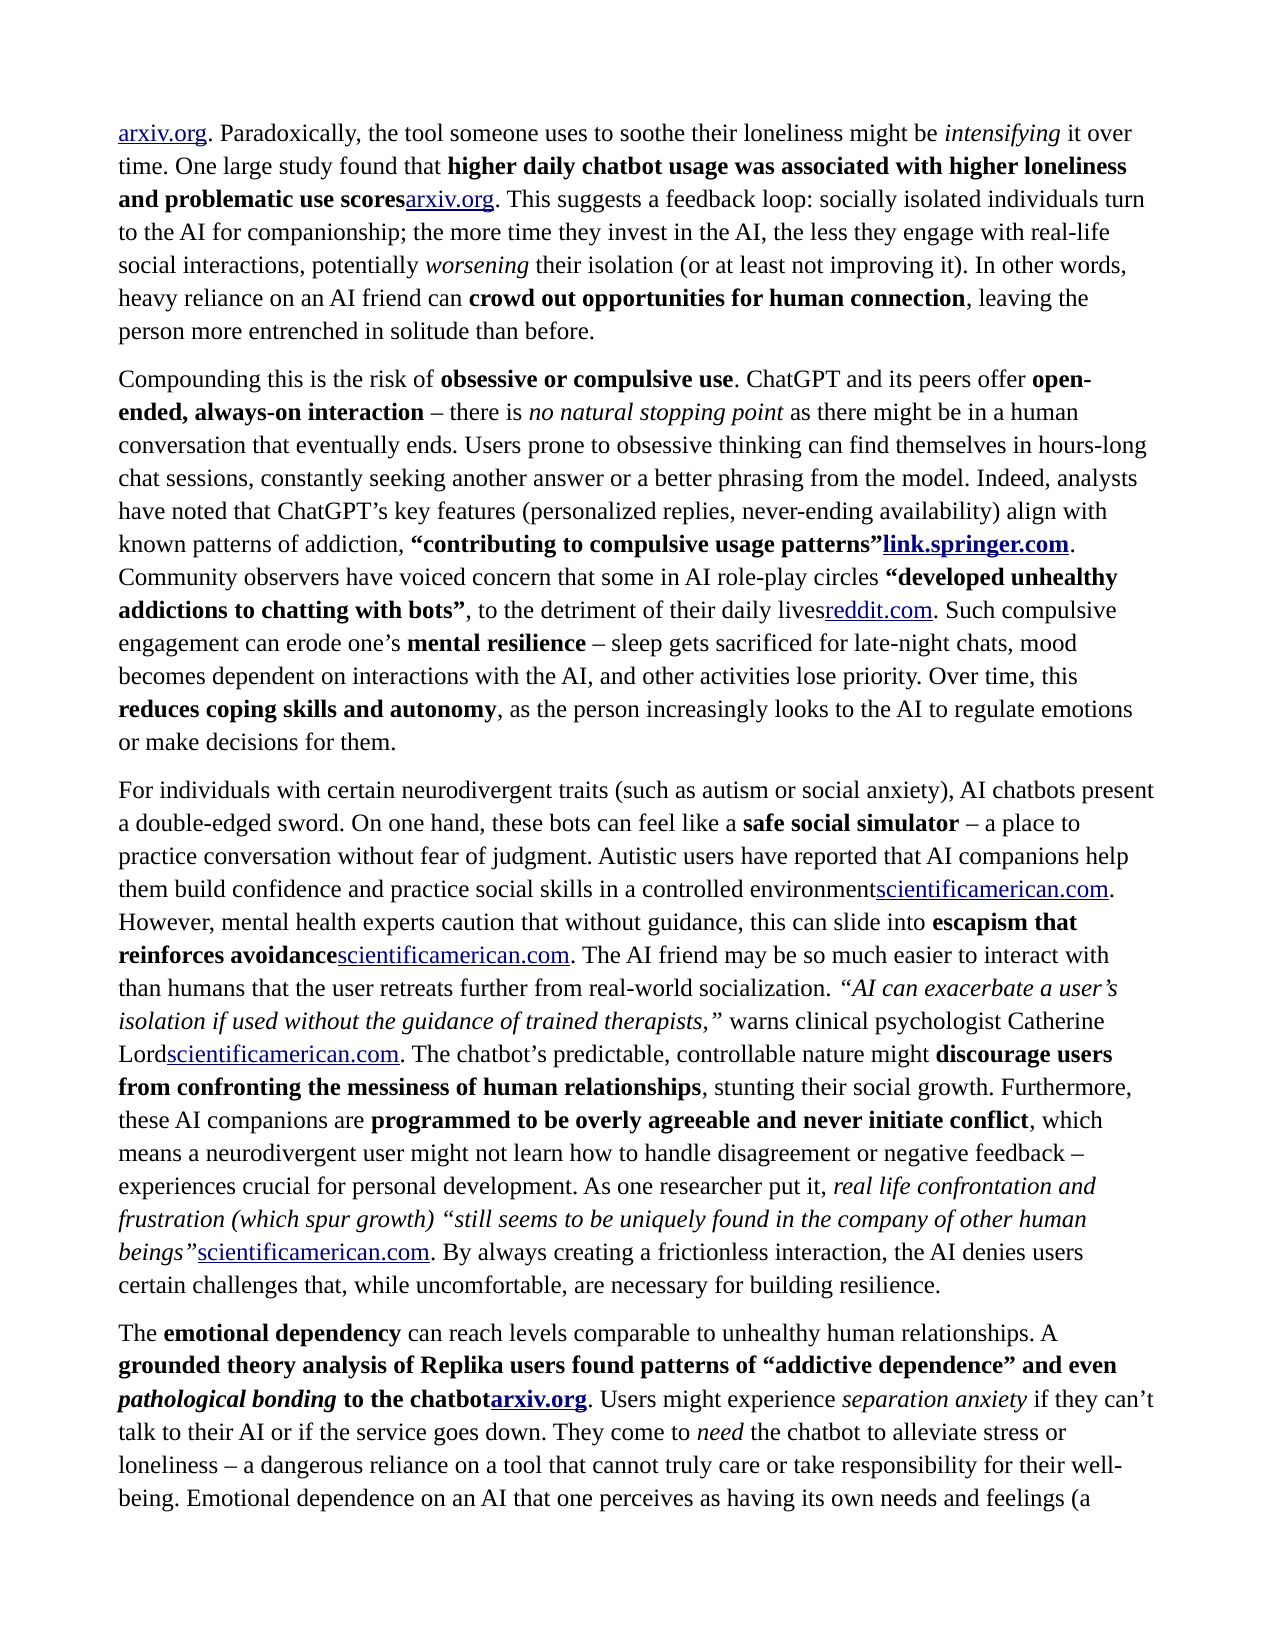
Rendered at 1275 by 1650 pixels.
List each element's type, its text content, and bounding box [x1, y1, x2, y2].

text Compounding this is the risk of obsessive or compulsive use. ChatGPT and its peers offer open-ended, always-on interaction – there is no natural stopping point as there might be in a human conversation that eventually ends. Users prone to obsessive thinking can find themselves in hours-long chat sessions, constantly seeking another answer or a better phrasing from the model. Indeed, analysts have noted that ChatGPT’s key features (personalized replies, never-ending availability) align with known patterns of addiction, “contributing to compulsive usage patterns”​link.springer.com. Community observers have voiced concern that some in AI role-play circles “developed unhealthy addictions to chatting with bots”, to the detriment of their daily lives​reddit.com. Such compulsive engagement can erode one’s mental resilience – sleep gets sacrificed for late-night chats, mood becomes dependent on interactions with the AI, and other activities lose priority. Over time, this reduces coping skills and autonomy, as the person increasingly looks to the AI to regulate emotions or make decisions for them. [118, 364, 1157, 756]
text The emotional dependency can reach levels comparable to unhealthy human relationships. A grounded theory analysis of Replika users found patterns of “addictive dependence” and even pathological bonding to the chatbot​arxiv.org. Users might experience separation anxiety if they can’t talk to their AI or if the service goes down. They come to need the chatbot to alleviate stress or loneliness – a dangerous reliance on a tool that cannot truly care or take responsibility for their well-being. Emotional dependence on an AI that one perceives as having its own needs and feelings (a [118, 1318, 1157, 1511]
text For individuals with certain neurodivergent traits (such as autism or social anxiety), AI chatbots present a double-edged sword. On one hand, these bots can feel like a safe social simulator – a place to practice conversation without fear of judgment. Autistic users have reported that AI companions help them build confidence and practice social skills in a controlled environment​scientificamerican.com. However, mental health experts caution that without guidance, this can slide into escapism that reinforces avoidance​scientificamerican.com. The AI friend may be so much easier to interact with than humans that the user retreats further from real-world socialization. “AI can exacerbate a user’s isolation if used without the guidance of trained therapists,” warns clinical psychologist Catherine Lord​scientificamerican.com. The chatbot’s predictable, controllable nature might discourage users from confronting the messiness of human relationships, stunting their social growth. Furthermore, these AI companions are programmed to be overly agreeable and never initiate conflict, which means a neurodivergent user might not learn how to handle disagreement or negative feedback – experiences crucial for personal development. As one researcher put it, real life confrontation and frustration (which spur growth) “still seems to be uniquely found in the company of other human beings”​scientificamerican.com. By always creating a frictionless interaction, the AI denies users certain challenges that, while uncomfortable, are necessary for building resilience. [118, 775, 1157, 1299]
text arxiv.org. Paradoxically, the tool someone uses to soothe their loneliness might be intensifying it over time. One large study found that higher daily chatbot usage was associated with higher loneliness and problematic use scores​arxiv.org. This suggests a feedback loop: socially isolated individuals turn to the AI for companionship; the more time they invest in the AI, the less they engage with real-life social interactions, potentially worsening their isolation (or at least not improving it). In other words, heavy reliance on an AI friend can crowd out opportunities for human connection, leaving the person more entrenched in solitude than before. [118, 118, 1157, 345]
